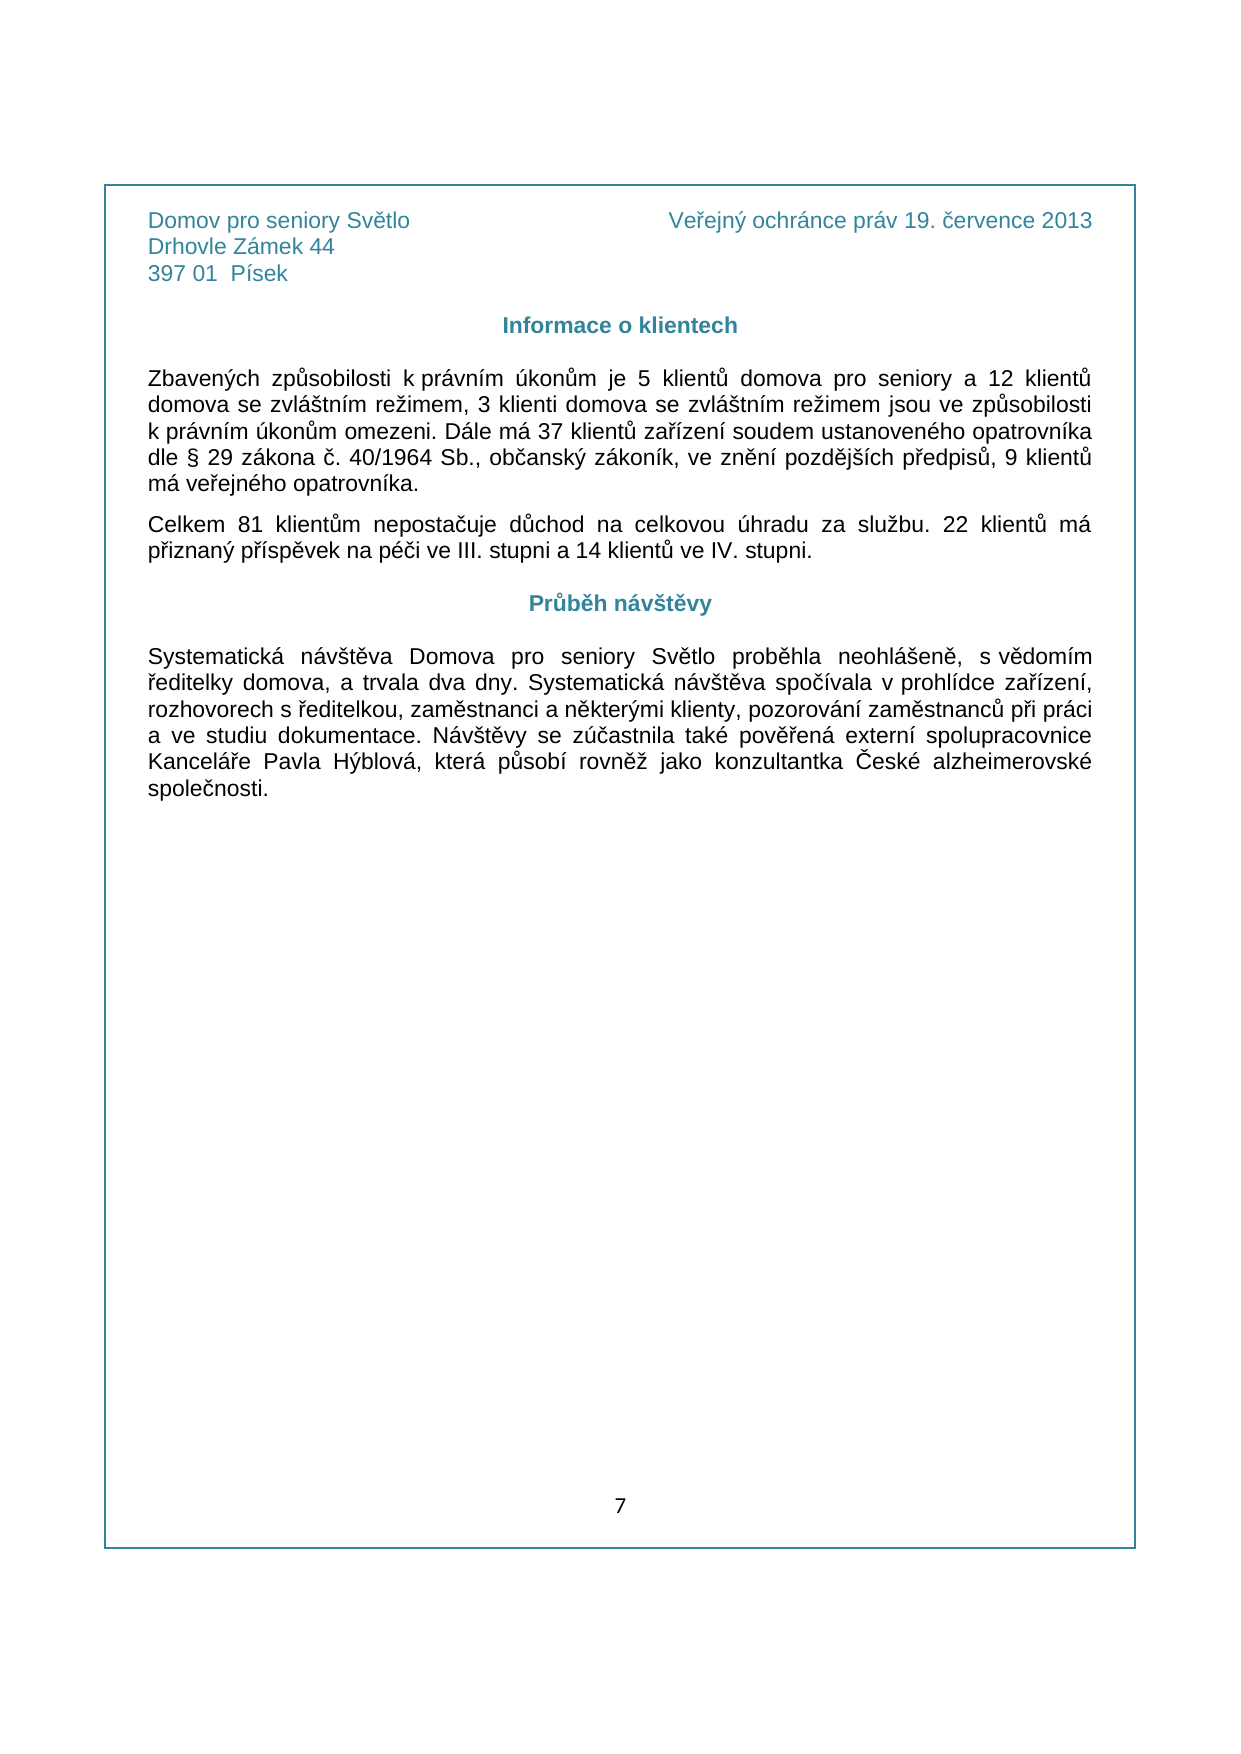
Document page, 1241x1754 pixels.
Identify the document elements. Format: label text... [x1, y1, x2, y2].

text Zbavených způsobilosti k právním úkonům je 5 klientů domova pro seniory a 12 klientů domova se zvláštním režimem, 3 klienti domova se zvláštním režimem jsou ve způsobilosti k právním úkonům omezeni. Dále má 37 klientů zařízení soudem ustanoveného opatrovníka dle § 29 zákona č. 40/1964 Sb., občanský zákoník, ve znění pozdějších předpisů, 9 klientů má veřejného opatrovníka. [148, 365, 1092, 497]
text Informace o klientech [148, 312, 1092, 338]
text Systematická návštěva Domova pro seniory Světlo proběhla neohlášeně, s vědomím ředitelky domova, a trvala dva dny. Systematická návštěva spočívala v prohlídce zařízení, rozhovorech s ředitelkou, zaměstnanci a některými klienty, pozorování zaměstnanců při práci a ve studiu dokumentace. Návštěvy se zúčastnila také pověřená externí spolupracovnice Kanceláře Pavla Hýblová, která působí rovněž jako konzultantka České alzheimerovské společnosti. [148, 643, 1092, 801]
text Celkem 81 klientům nepostačuje důchod na celkovou úhradu za službu. 22 klientů má přiznaný příspěvek na péči ve III. stupni a 14 klientů ve IV. stupni. [148, 511, 1092, 564]
text Průběh návštěvy [148, 590, 1092, 616]
